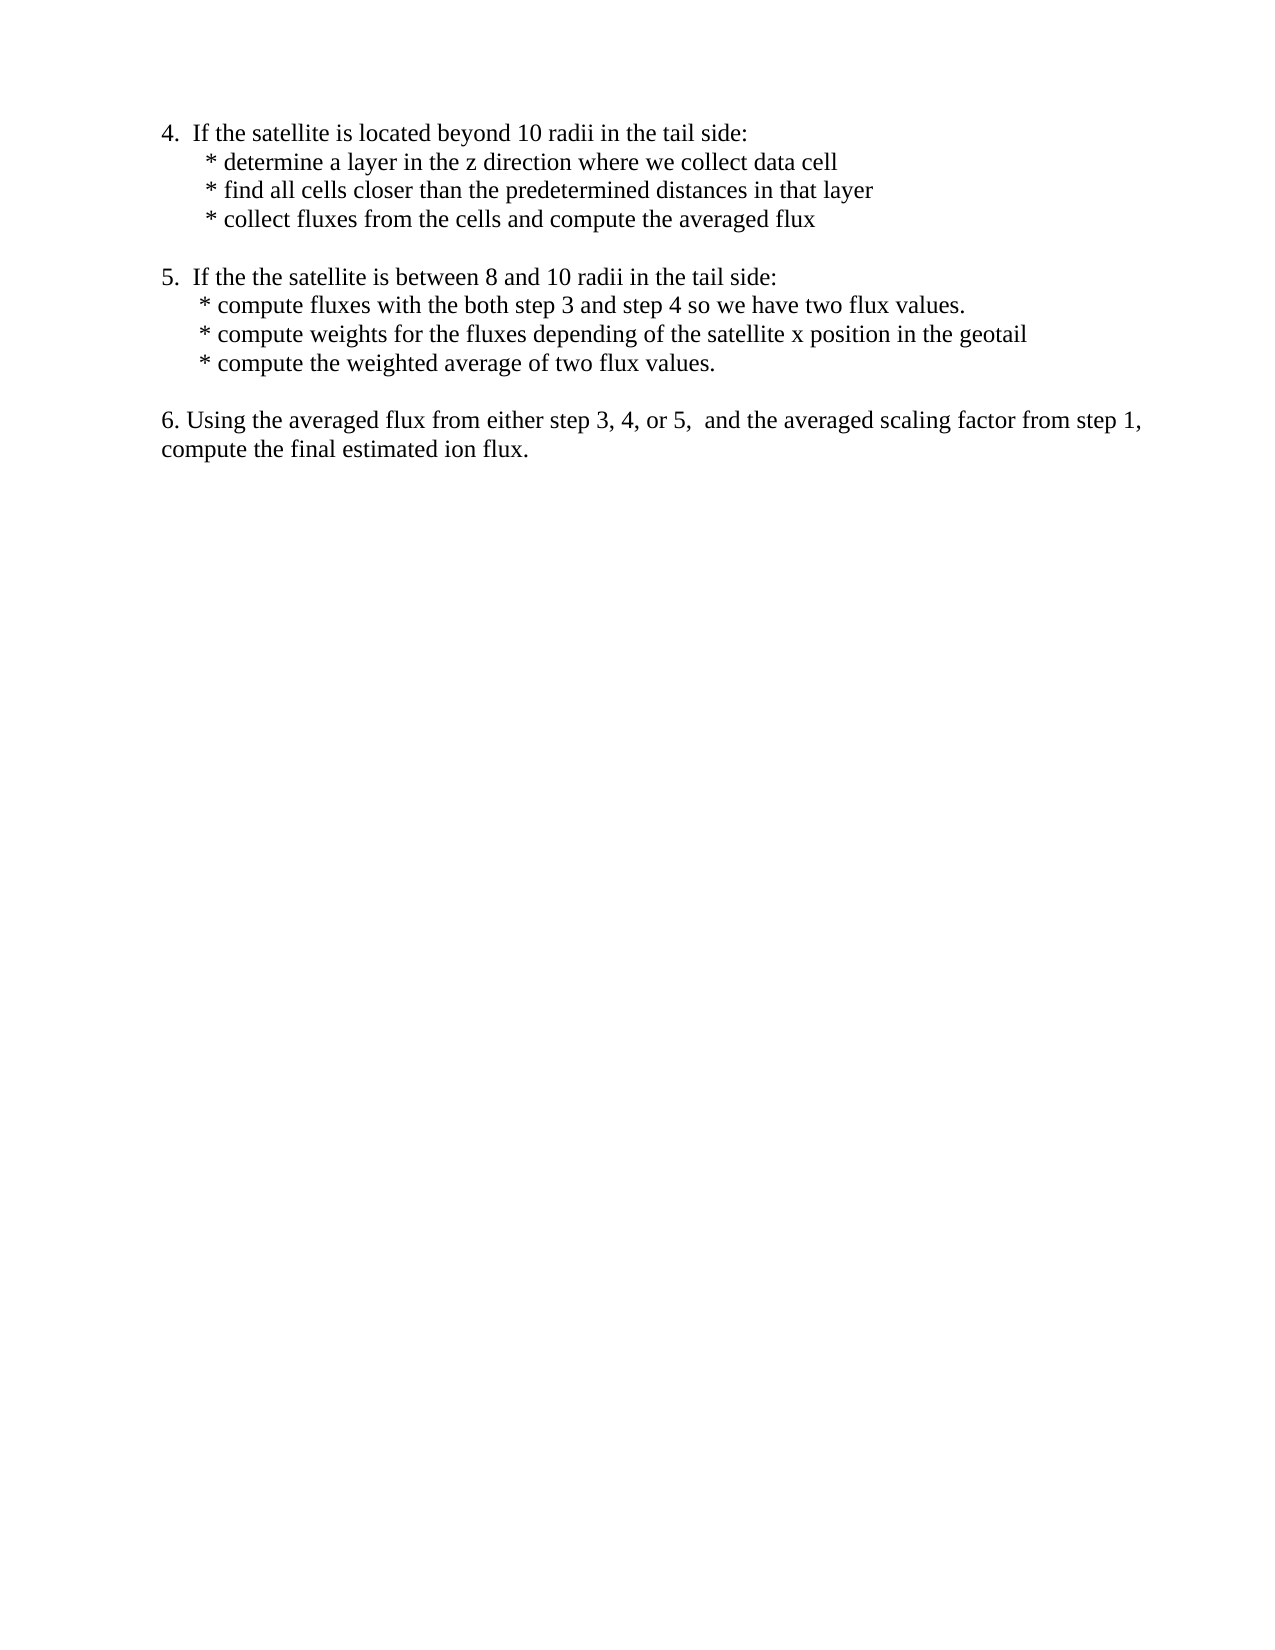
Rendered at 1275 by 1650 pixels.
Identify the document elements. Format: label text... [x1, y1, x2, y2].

text * compute weights for the fluxes depending of the satellite x position in the geotail [161, 319, 1158, 348]
text 5. If the the satellite is between 8 and 10 radii in the tail side: [161, 262, 1158, 291]
text * find all cells closer than the predetermined distances in that layer [161, 176, 1158, 204]
text 6. Using the averaged flux from either step 3, 4, or 5, and the averaged scaling factor from step 1, compute the final estimated ion flux. [161, 406, 1158, 463]
text * compute the weighted average of two flux values. [161, 348, 1158, 377]
text 4. If the satellite is located beyond 10 radii in the tail side: [161, 118, 1158, 147]
text * determine a layer in the z direction where we collect data cell [161, 147, 1158, 176]
text * collect fluxes from the cells and compute the averaged flux [161, 204, 1158, 233]
text * compute fluxes with the both step 3 and step 4 so we have two flux values. [161, 291, 1158, 319]
